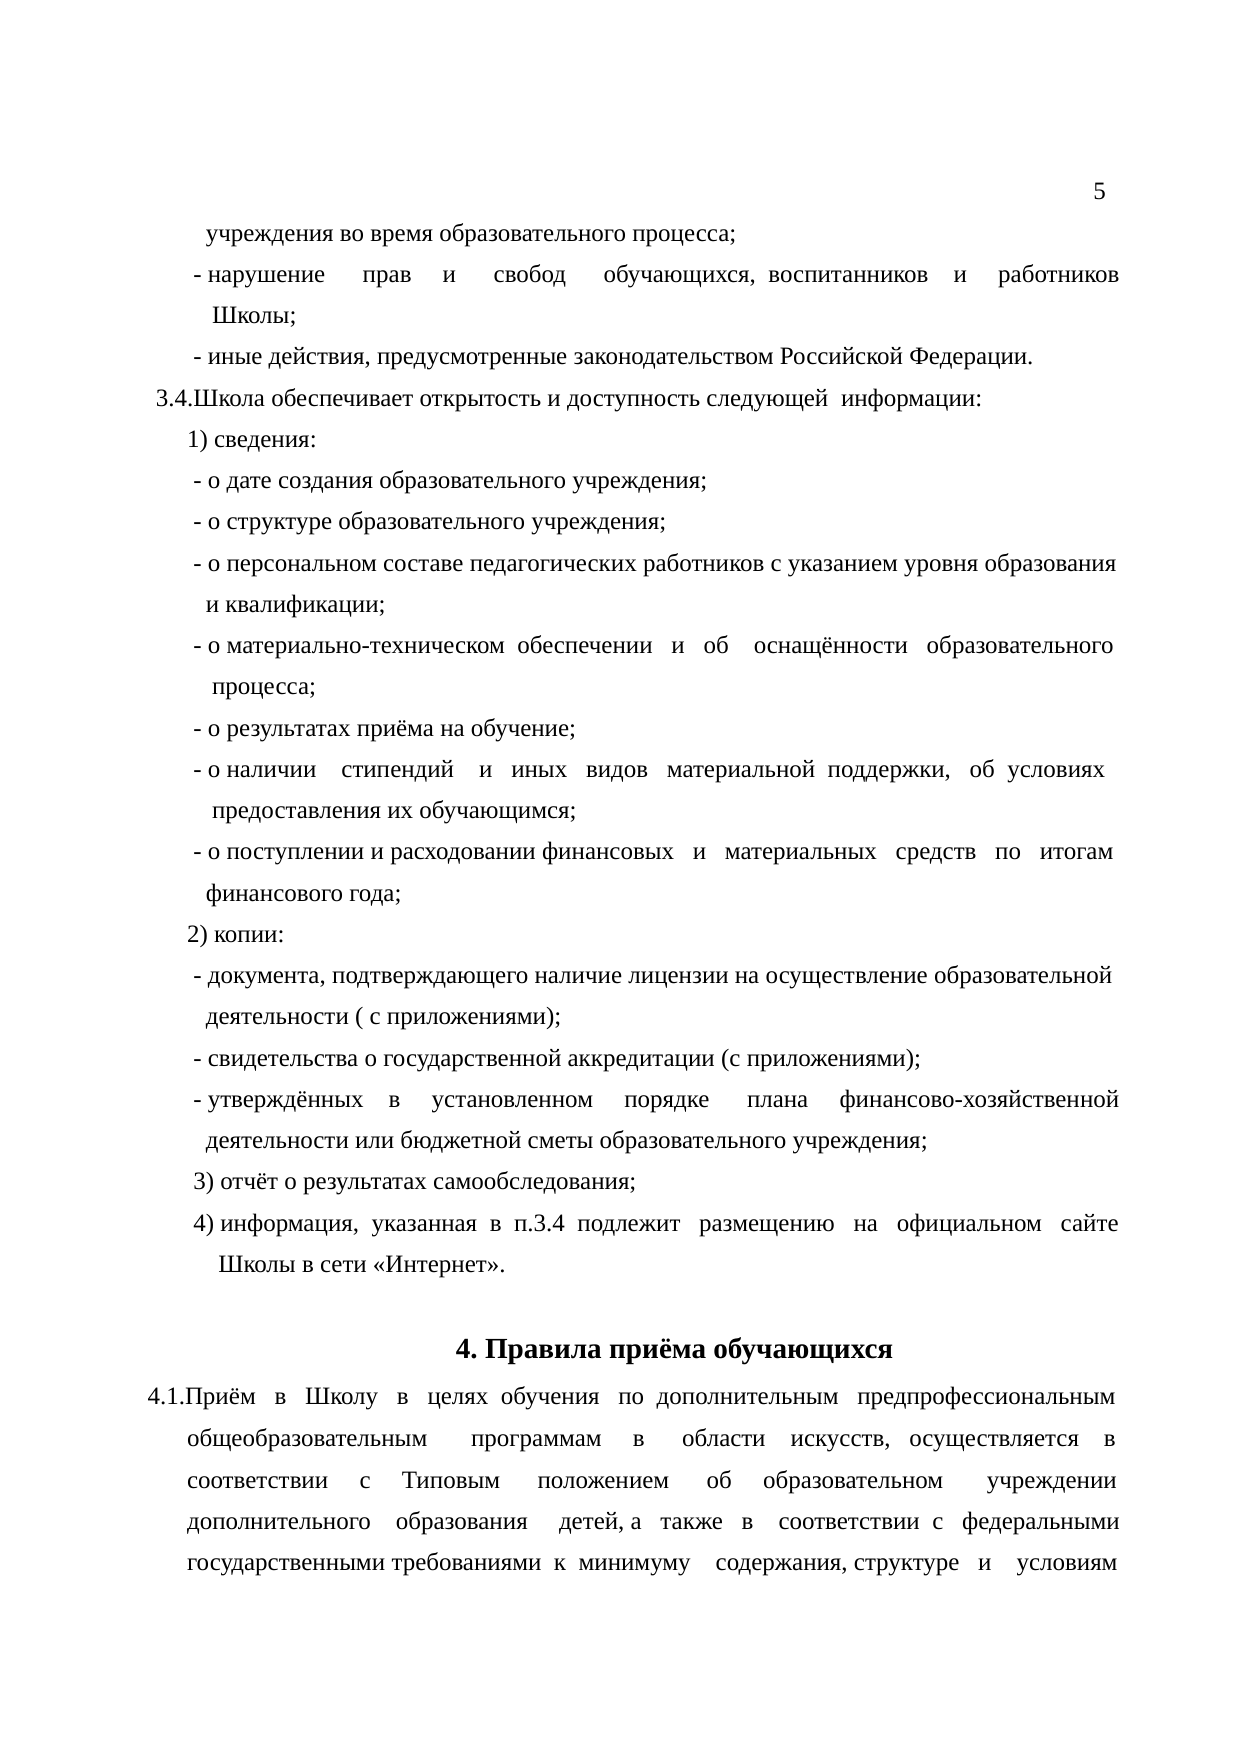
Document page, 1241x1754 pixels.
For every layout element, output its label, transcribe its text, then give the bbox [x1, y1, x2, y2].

text общеобразовательным программам в области искусств, осуществляется в [118, 1423, 1122, 1452]
text Школы в сети «Интернет». [118, 1249, 1122, 1278]
text 3.4.Школа обеспечивает открытость и доступность следующей информации: [118, 383, 1122, 411]
text соответствии с Типовым положением об образовательном учреждении [118, 1465, 1122, 1493]
text - о структуре образовательного учреждения; [118, 506, 1122, 535]
text предоставления их обучающимся; [118, 795, 1122, 824]
text 3) отчёт о результатах самообследования; [118, 1166, 1122, 1195]
text 1) сведения: [118, 424, 1122, 453]
text 4) информация, указанная в п.3.4 подлежит размещению на официальном сайте [118, 1208, 1122, 1236]
text - о наличии стипендий и иных видов материальной поддержки, об условиях [118, 754, 1122, 783]
text процесса; [118, 671, 1122, 700]
text - утверждённых в установленном порядке плана финансово-хозяйственной [118, 1084, 1122, 1113]
text деятельности ( с приложениями); [118, 1001, 1122, 1030]
text - о результатах приёма на обучение; [118, 713, 1122, 741]
text - нарушение прав и свобод обучающихся, воспитанников и работников [118, 259, 1122, 288]
text 4.1.Приём в Школу в целях обучения по дополнительным предпрофессиональным [118, 1377, 1122, 1411]
text дополнительного образования детей, а также в соответствии с федеральными [118, 1506, 1122, 1535]
text и квалификации; [118, 589, 1122, 618]
text - о дате создания образовательного учреждения; [118, 465, 1122, 494]
text - свидетельства о государственной аккредитации (с приложениями); [118, 1043, 1122, 1071]
text учреждения во время образовательного процесса; [118, 218, 1122, 246]
text государственными требованиями к минимуму содержания, структуре и условиям [118, 1547, 1122, 1576]
text - о материально-техническом обеспечении и об оснащённости образовательного [118, 630, 1122, 659]
text - иные действия, предусмотренные законодательством Российской Федерации. [118, 341, 1122, 370]
text 2) копии: [118, 919, 1122, 948]
text - о поступлении и расходовании финансовых и материальных средств по итогам [118, 836, 1122, 865]
text 5 [118, 176, 1122, 205]
text 4. Правила приёма обучающихся [118, 1331, 1122, 1365]
text - о персональном составе педагогических работников с указанием уровня образования [118, 548, 1122, 576]
text деятельности или бюджетной сметы образовательного учреждения; [118, 1125, 1122, 1154]
text Школы; [118, 300, 1122, 329]
text финансового года; [118, 878, 1122, 906]
text - документа, подтверждающего наличие лицензии на осуществление образовательной [118, 960, 1122, 989]
